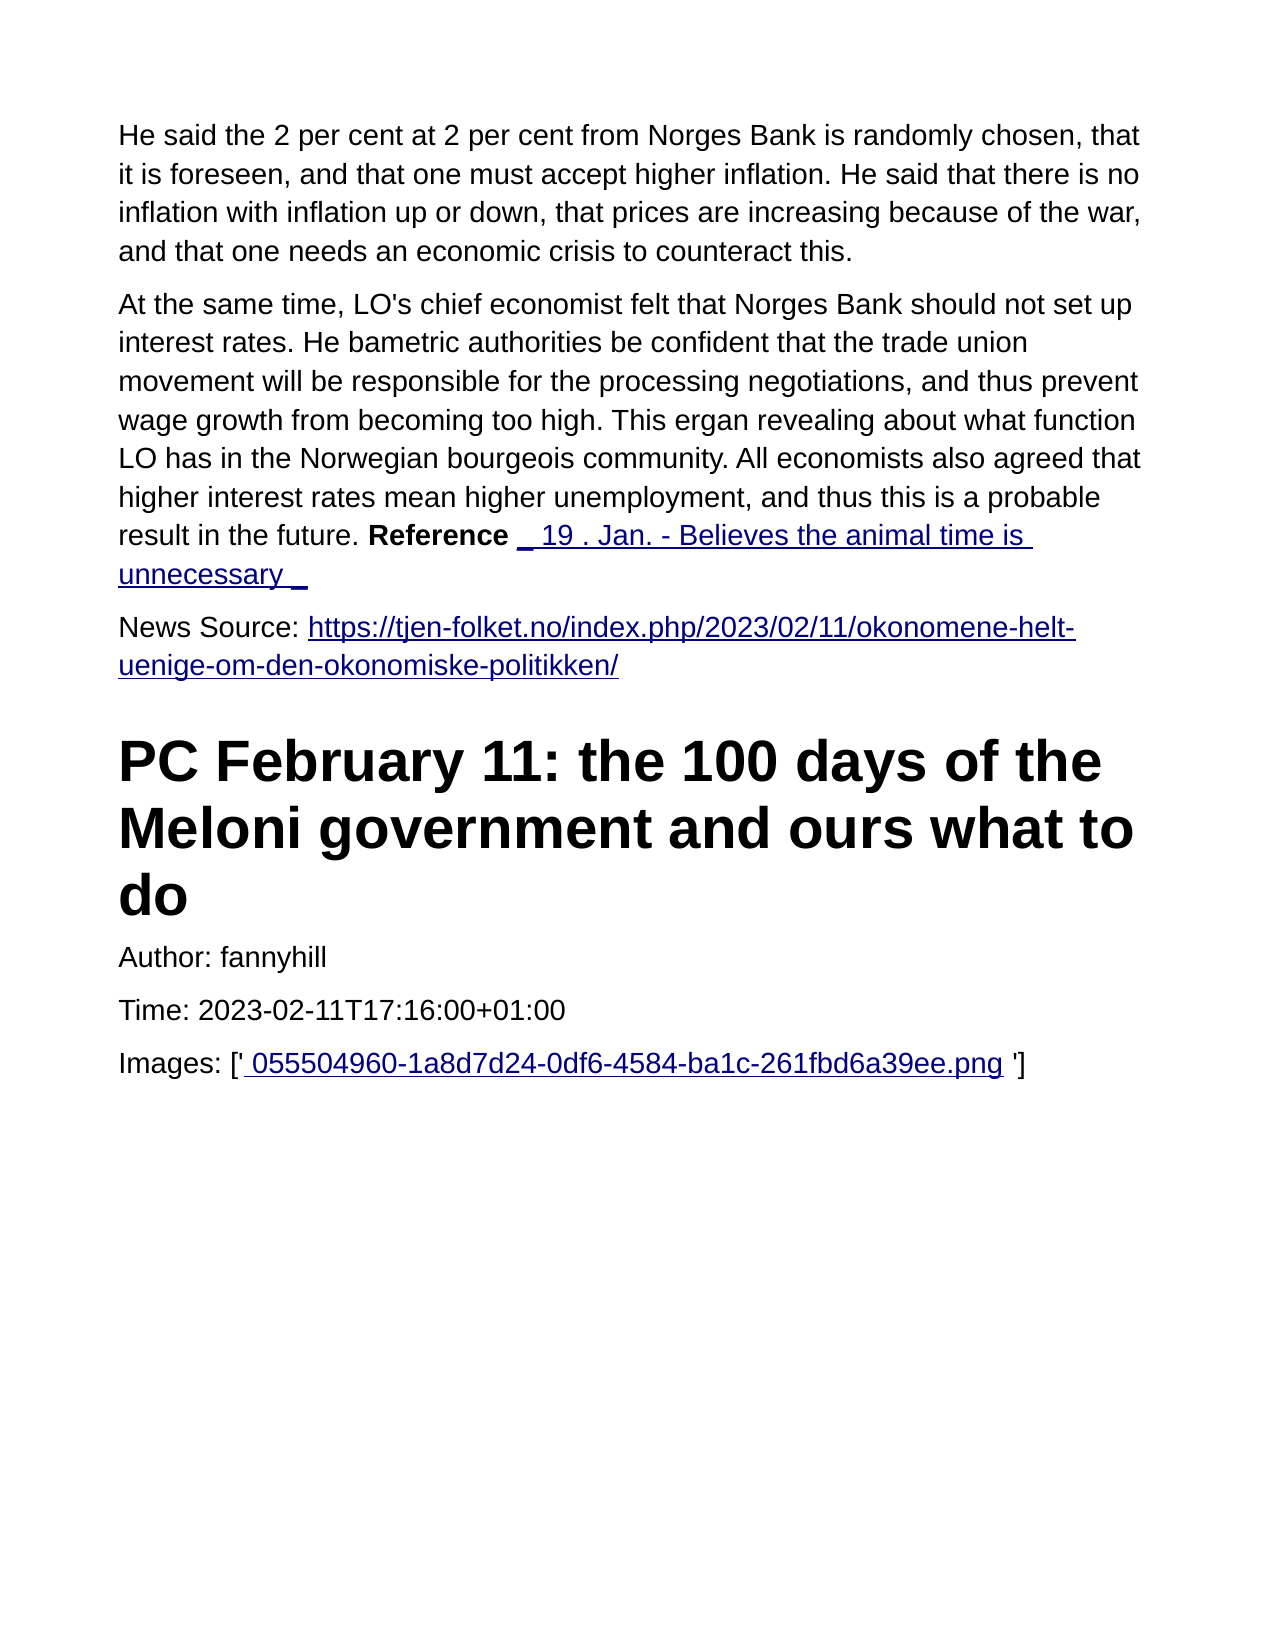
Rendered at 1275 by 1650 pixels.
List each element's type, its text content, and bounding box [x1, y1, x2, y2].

text Author: fannyhill [118, 940, 1157, 974]
text At the same time, LO's chief economist felt that Norges Bank should not set up interest rates. He bametric authorities be confident that the trade union movement will be responsible for the processing negotiations, and thus prevent wage growth from becoming too high. This ergan revealing about what function LO has in the Norwegian bourgeois community. All economists also agreed that higher interest rates mean higher unemployment, and thus this is a probable result in the future. Reference _ 19 . Jan. - Believes the animal time is unnecessary _ [118, 287, 1157, 590]
text Time: 2023-02-11T17:16:00+01:00 [118, 993, 1157, 1027]
text Images: [' 055504960-1a8d7d24-0df6-4584-ba1c-261fbd6a39ee.png '] [118, 1046, 1157, 1080]
subtitle PC February 11: the 100 days of the Meloni government and ours what to do [118, 726, 1157, 928]
text He said the 2 per cent at 2 per cent from Norges Bank is randomly chosen, that it is foreseen, and that one must accept higher inflation. He said that there is no inflation with inflation up or down, that prices are increasing because of the war, and that one needs an economic crisis to counteract this. [118, 118, 1157, 267]
text News Source: https://tjen-folket.no/index.php/2023/02/11/okonomene-helt-uenige-om-den-okonomiske-politikken/ [118, 610, 1157, 682]
